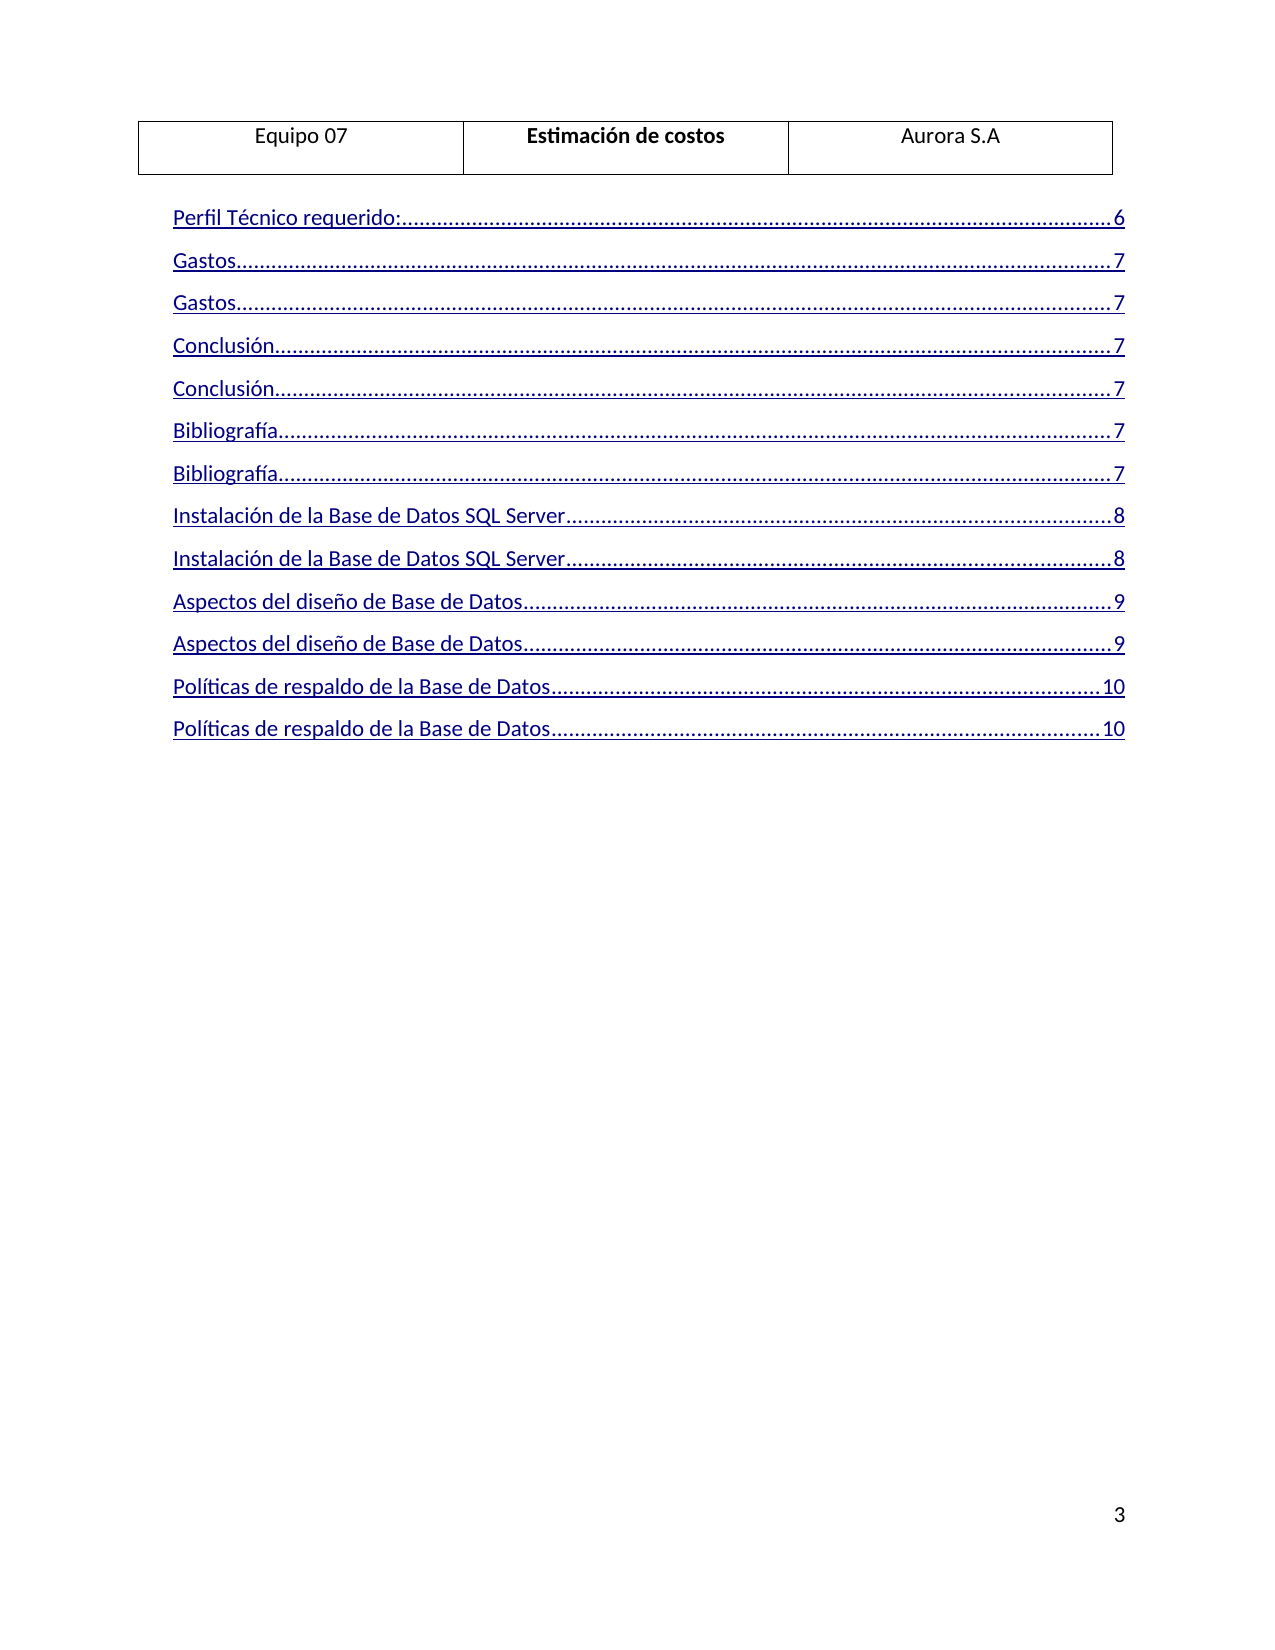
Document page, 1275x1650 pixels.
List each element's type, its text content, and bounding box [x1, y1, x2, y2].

text Aspectos del diseño de Base de Datos 9 [173, 629, 1125, 653]
text Instalación de la Base de Datos SQL Server 8 [173, 502, 1125, 526]
text Perfil Técnico requerido: 6 [173, 203, 1125, 227]
text Gastos 7 [173, 288, 1125, 313]
text Instalación de la Base de Datos SQL Server 8 [173, 544, 1125, 568]
text Gastos 7 [173, 246, 1125, 270]
text Políticas de respaldo de la Base de Datos 10 [173, 672, 1125, 696]
text Bibliografía 7 [173, 459, 1125, 483]
text Bibliografía 7 [173, 416, 1125, 441]
text Conclusión 7 [173, 374, 1125, 398]
text Conclusión 7 [173, 331, 1125, 355]
text Aspectos del diseño de Base de Datos 9 [173, 587, 1125, 611]
text Políticas de respaldo de la Base de Datos 10 [173, 714, 1125, 739]
